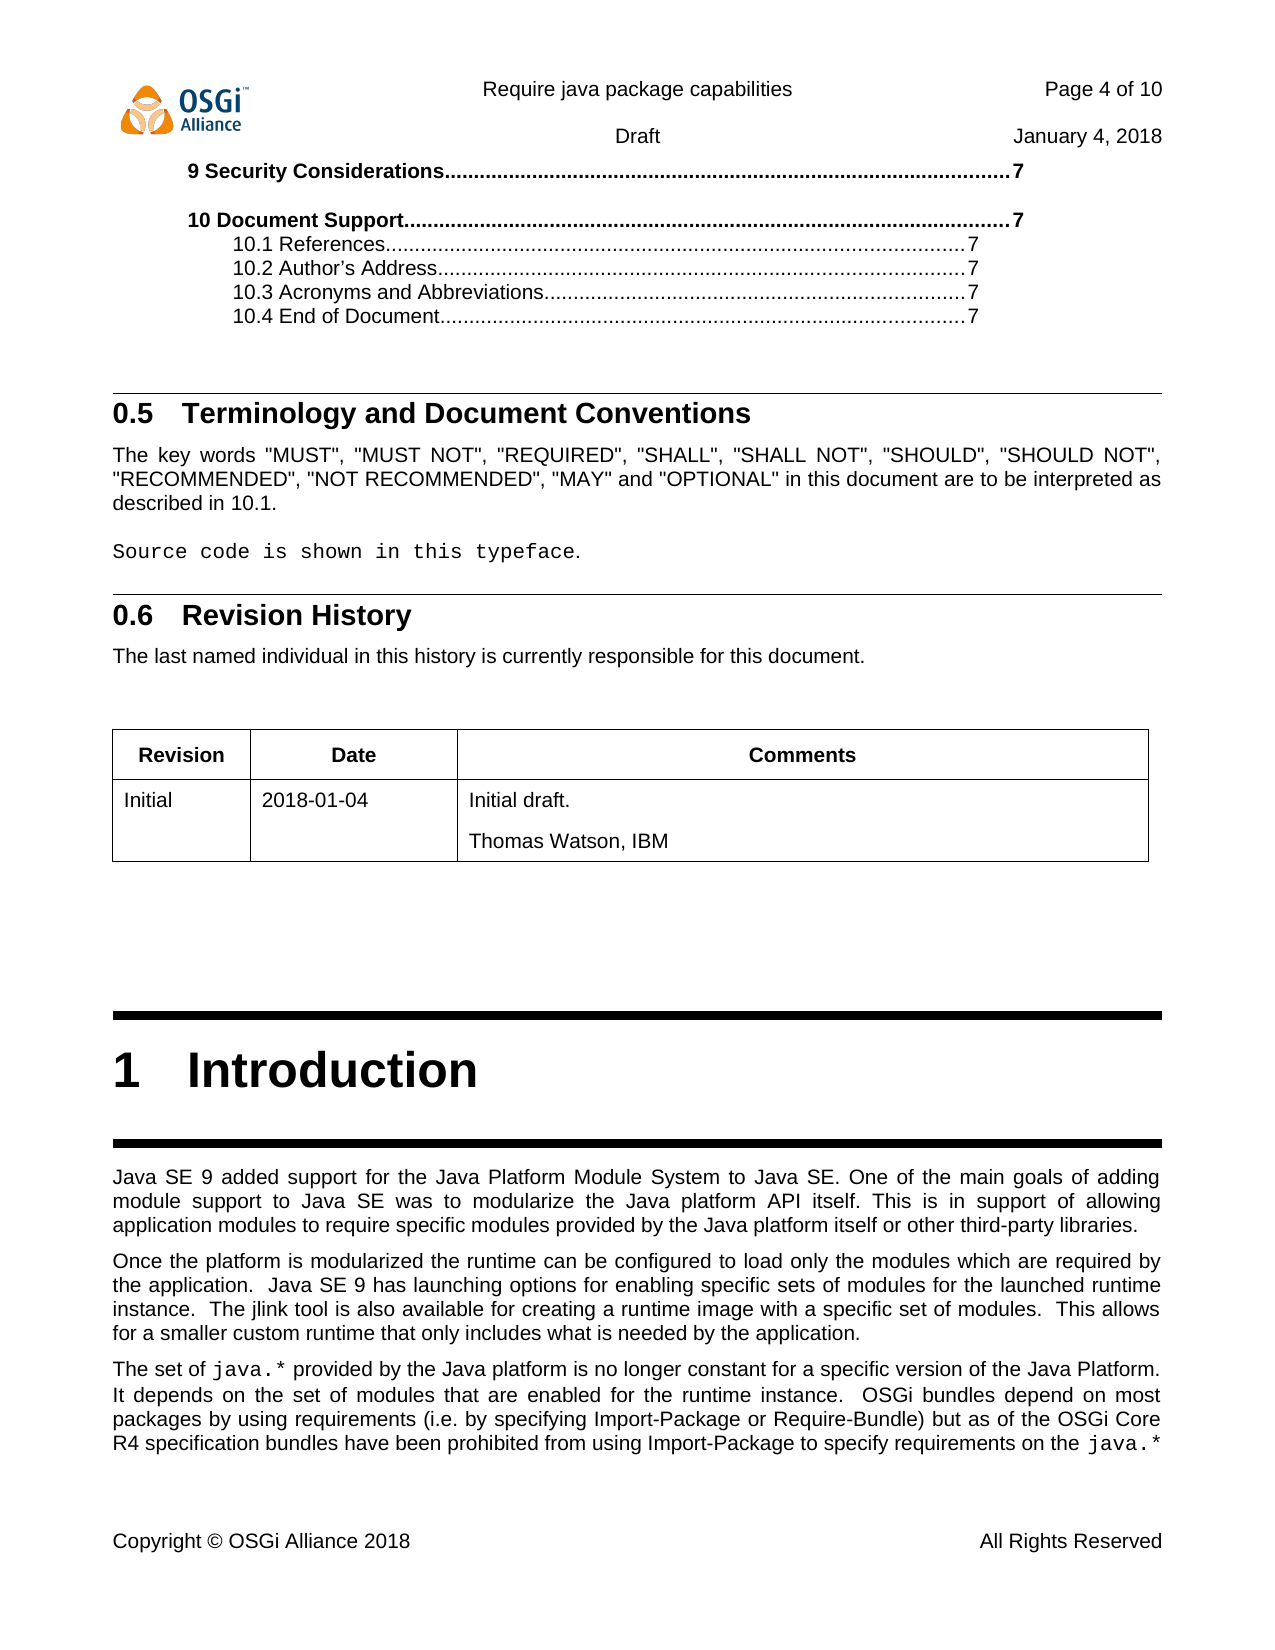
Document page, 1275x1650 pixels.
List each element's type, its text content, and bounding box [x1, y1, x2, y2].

subtitle Revision History [112, 595, 1162, 631]
text The set of java.* provided by the Java platform is no longer constant for a specific version of the Java Platform. It depends on the set of modules that are enabled for the runtime instance. OSGi bundles depend on most packages by using requirements (i.e. by specifying Import-Package or Require-Bundle) but as of the OSGi Core R4 specification bundles have been prohibited from using Import-Package to specify requirements on the java.* [112, 1357, 1162, 1457]
text 10.3 Acronyms and Abbreviations 7 [232, 280, 1162, 304]
text 10.1 References 7 [232, 232, 1162, 256]
text Java SE 9 added support for the Java Platform Module System to Java SE. One of the main goals of adding module support to Java SE was to modularize the Java platform API itself. This is in support of allowing application modules to require specific modules provided by the Java platform itself or other third-party libraries. [112, 1164, 1162, 1236]
text 10 Document Support 7 [187, 208, 1162, 232]
picture [113, 78, 257, 142]
table_cell Initial draft. Thomas Watson, IBM [458, 780, 1148, 861]
text Source code is shown in this typeface. [112, 539, 1162, 565]
text The key words "MUST", "MUST NOT", "REQUIRED", "SHALL", "SHALL NOT", "SHOULD", "SHOULD NOT", "RECOMMENDED", "NOT RECOMMENDED", "MAY" and "OPTIONAL" in this document are to be interpreted as described in 10.1. [112, 442, 1162, 514]
text Once the platform is modularized the runtime can be configured to load only the modules which are required by the application. Java SE 9 has launching options for enabling specific sets of modules for the launched runtime instance. The jlink tool is also available for creating a runtime image with a specific set of modules. This allows for a smaller custom runtime that only includes what is needed by the application. [112, 1249, 1162, 1345]
table_cell 2018-01-04 [251, 780, 457, 861]
text 10.2 Author’s Address 7 [232, 256, 1162, 280]
subtitle Terminology and Document Conventions [112, 394, 1162, 430]
text The last named individual in this history is currently responsible for this document. [112, 643, 1162, 667]
table_header Date [251, 730, 457, 779]
subtitle Introduction [112, 1012, 1162, 1148]
text 9 Security Considerations 7 [187, 159, 1162, 183]
text 10.4 End of Document 7 [232, 304, 1162, 328]
table_header Revision [113, 730, 250, 779]
table_cell Initial [113, 780, 250, 861]
table_header Comments [458, 730, 1148, 779]
